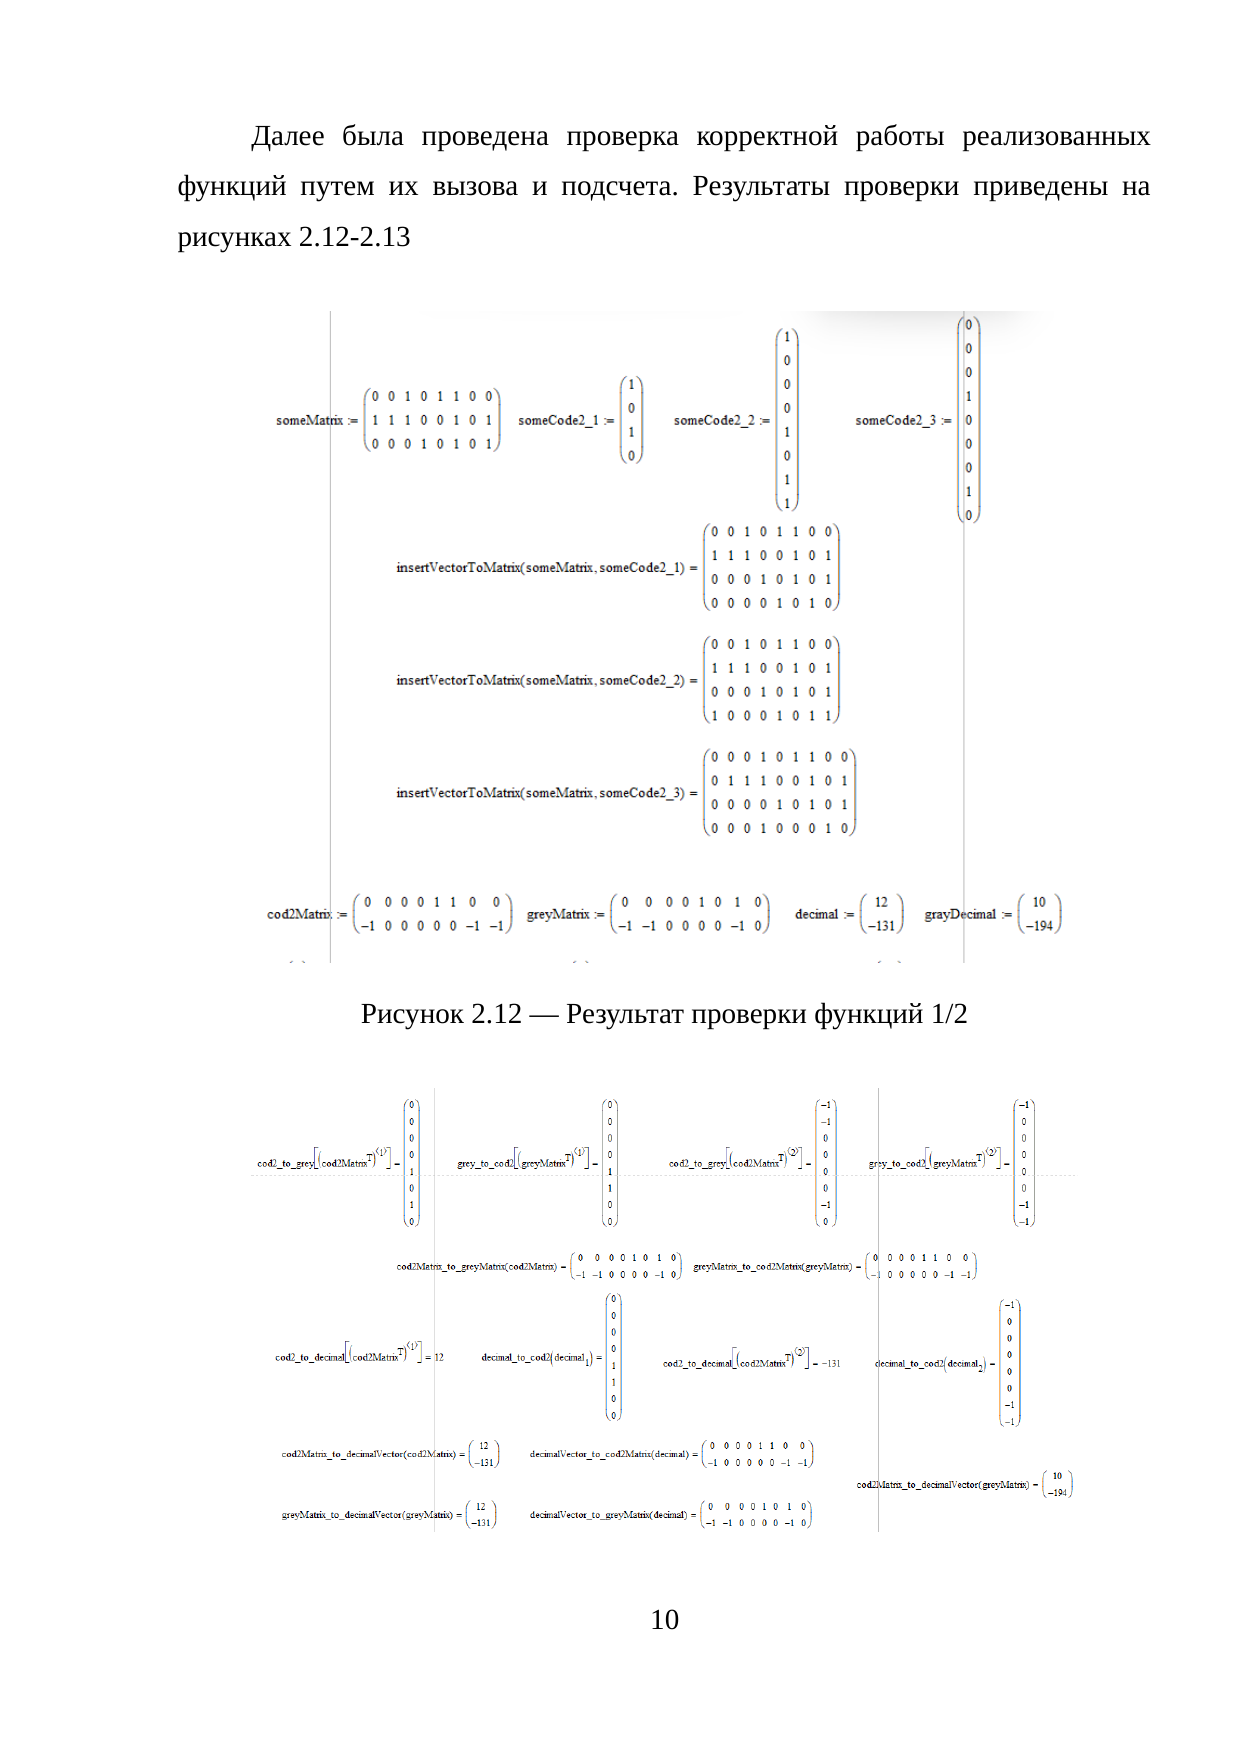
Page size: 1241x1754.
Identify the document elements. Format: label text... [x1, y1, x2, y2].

text Рисунок 2.12 — Результат проверки функций 1/2 [177, 269, 1152, 1029]
picture [251, 311, 1078, 963]
text Далее была проведена проверка корректной работы реализованных функций путем их вызова и подсчета. Результаты проверки приведены на рисунках 2.12-2.13 [177, 118, 1152, 252]
picture [251, 1088, 1078, 1532]
